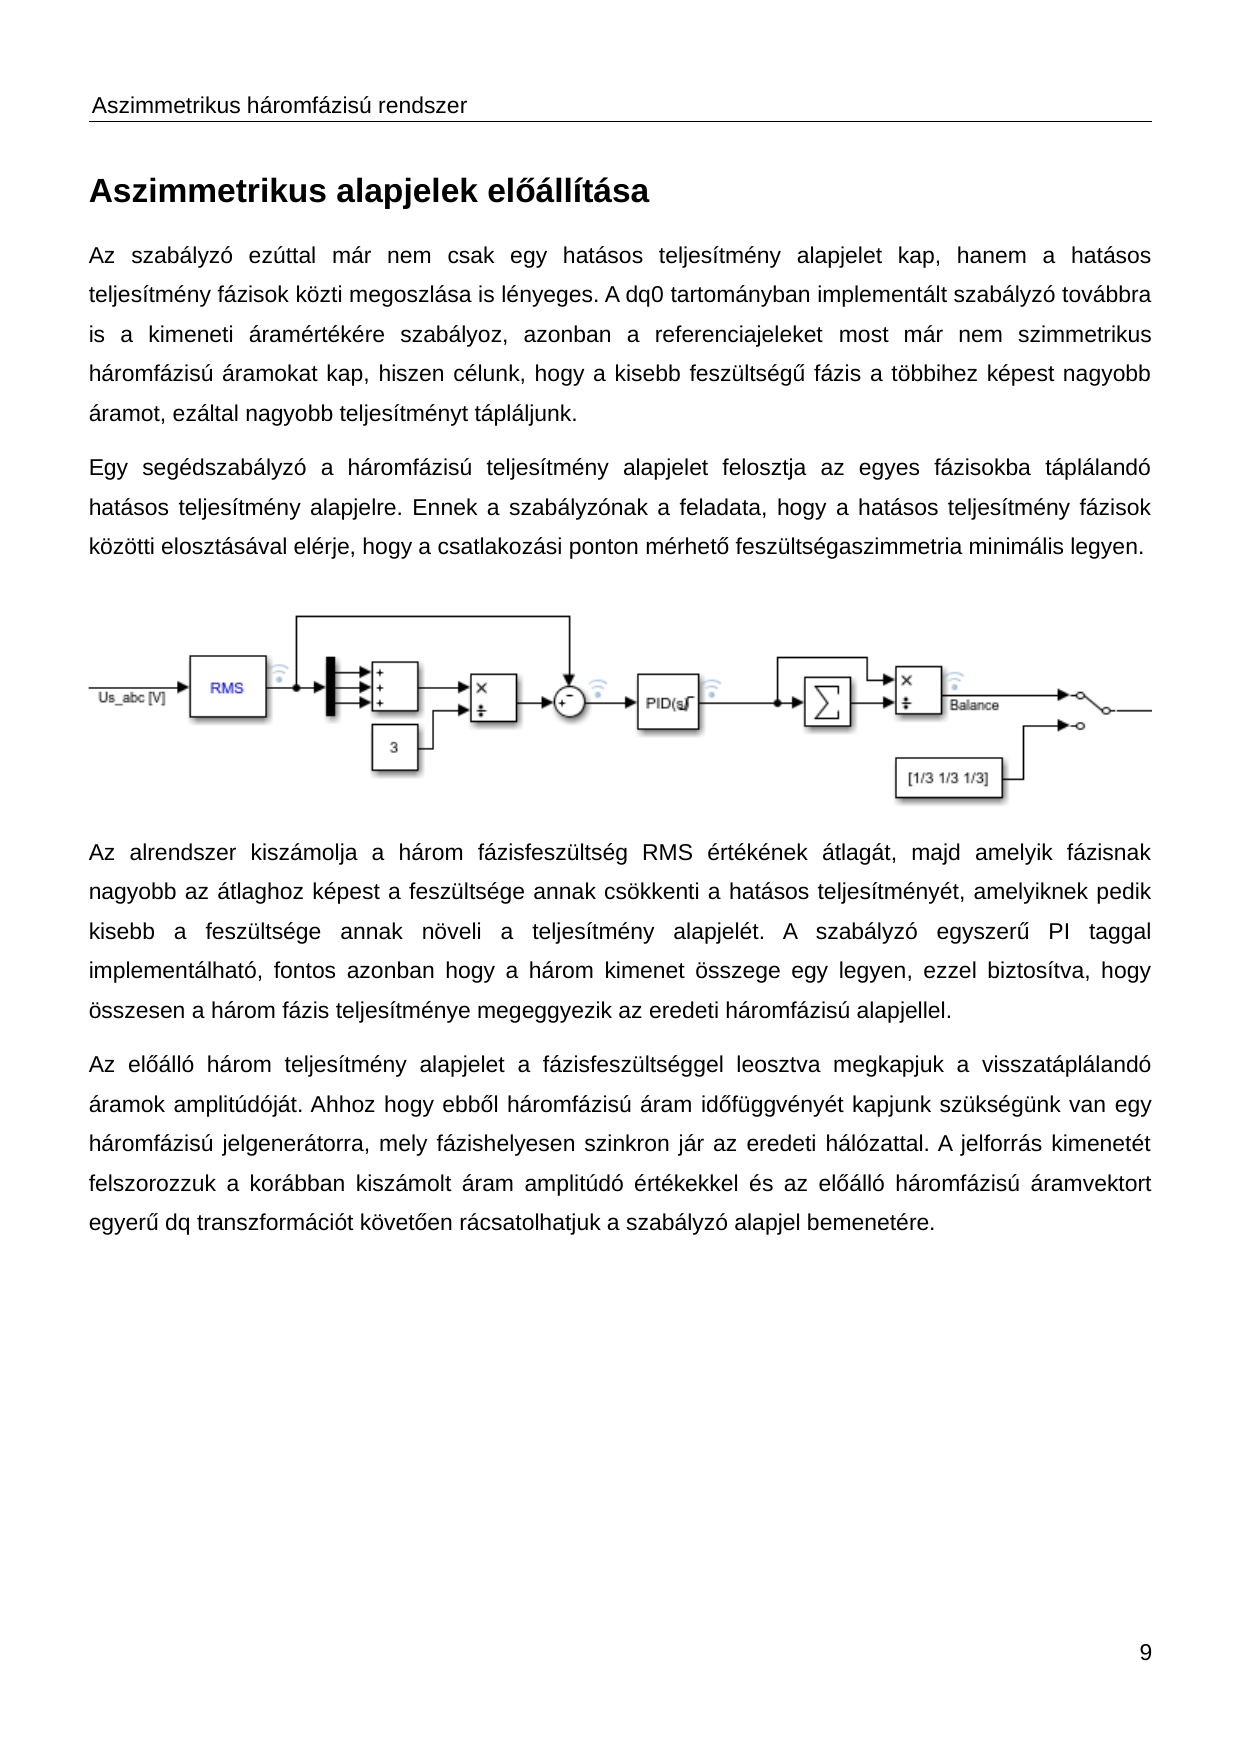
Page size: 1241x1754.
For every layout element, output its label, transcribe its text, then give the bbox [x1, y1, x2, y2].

text Az szabályzó ezúttal már nem csak egy hatásos teljesítmény alapjelet kap, hanem a hatásos teljesítmény fázisok közti megoszlása is lényeges. A dq0 tartományban implementált szabályzó továbbra is a kimeneti áramértékére szabályoz, azonban a referenciajeleket most már nem szimmetrikus háromfázisú áramokat kap, hiszen célunk, hogy a kisebb feszültségű fázis a többihez képest nagyobb áramot, ezáltal nagyobb teljesítményt tápláljunk. [88, 242, 1152, 426]
picture [88, 587, 1152, 826]
text Egy segédszabályzó a háromfázisú teljesítmény alapjelet felosztja az egyes fázisokba táplálandó hatásos teljesítmény alapjelre. Ennek a szabályzónak a feladata, hogy a hatásos teljesítmény fázisok közötti elosztásával elérje, hogy a csatlakozási ponton mérhető feszültségaszimmetria minimális legyen. [88, 454, 1152, 559]
text Az alrendszer kiszámolja a három fázisfeszültség RMS értékének átlagát, majd amelyik fázisnak nagyobb az átlaghoz képest a feszültsége annak csökkenti a hatásos teljesítményét, amelyiknek pedik kisebb a feszültsége annak növeli a teljesítmény alapjelét. A szabályzó egyszerű PI taggal implementálható, fontos azonban hogy a három kimenet összege egy legyen, ezzel biztosítva, hogy összesen a három fázis teljesítménye megeggyezik az eredeti háromfázisú alapjellel. [88, 826, 1152, 1023]
text Az előálló három teljesítmény alapjelet a fázisfeszültséggel leosztva megkapjuk a visszatáplálandó áramok amplitúdóját. Ahhoz hogy ebből háromfázisú áram időfüggvényét kapjunk szükségünk van egy háromfázisú jelgenerátorra, mely fázishelyesen szinkron jár az eredeti hálózattal. A jelforrás kimenetét felszorozzuk a korábban kiszámolt áram amplitúdó értékekkel és az előálló háromfázisú áramvektort egyerű dq transzformációt követően rácsatolhatjuk a szabályzó alapjel bemenetére. [88, 1051, 1152, 1236]
subtitle Aszimmetrikus alapjelek előállítása [88, 171, 1152, 210]
